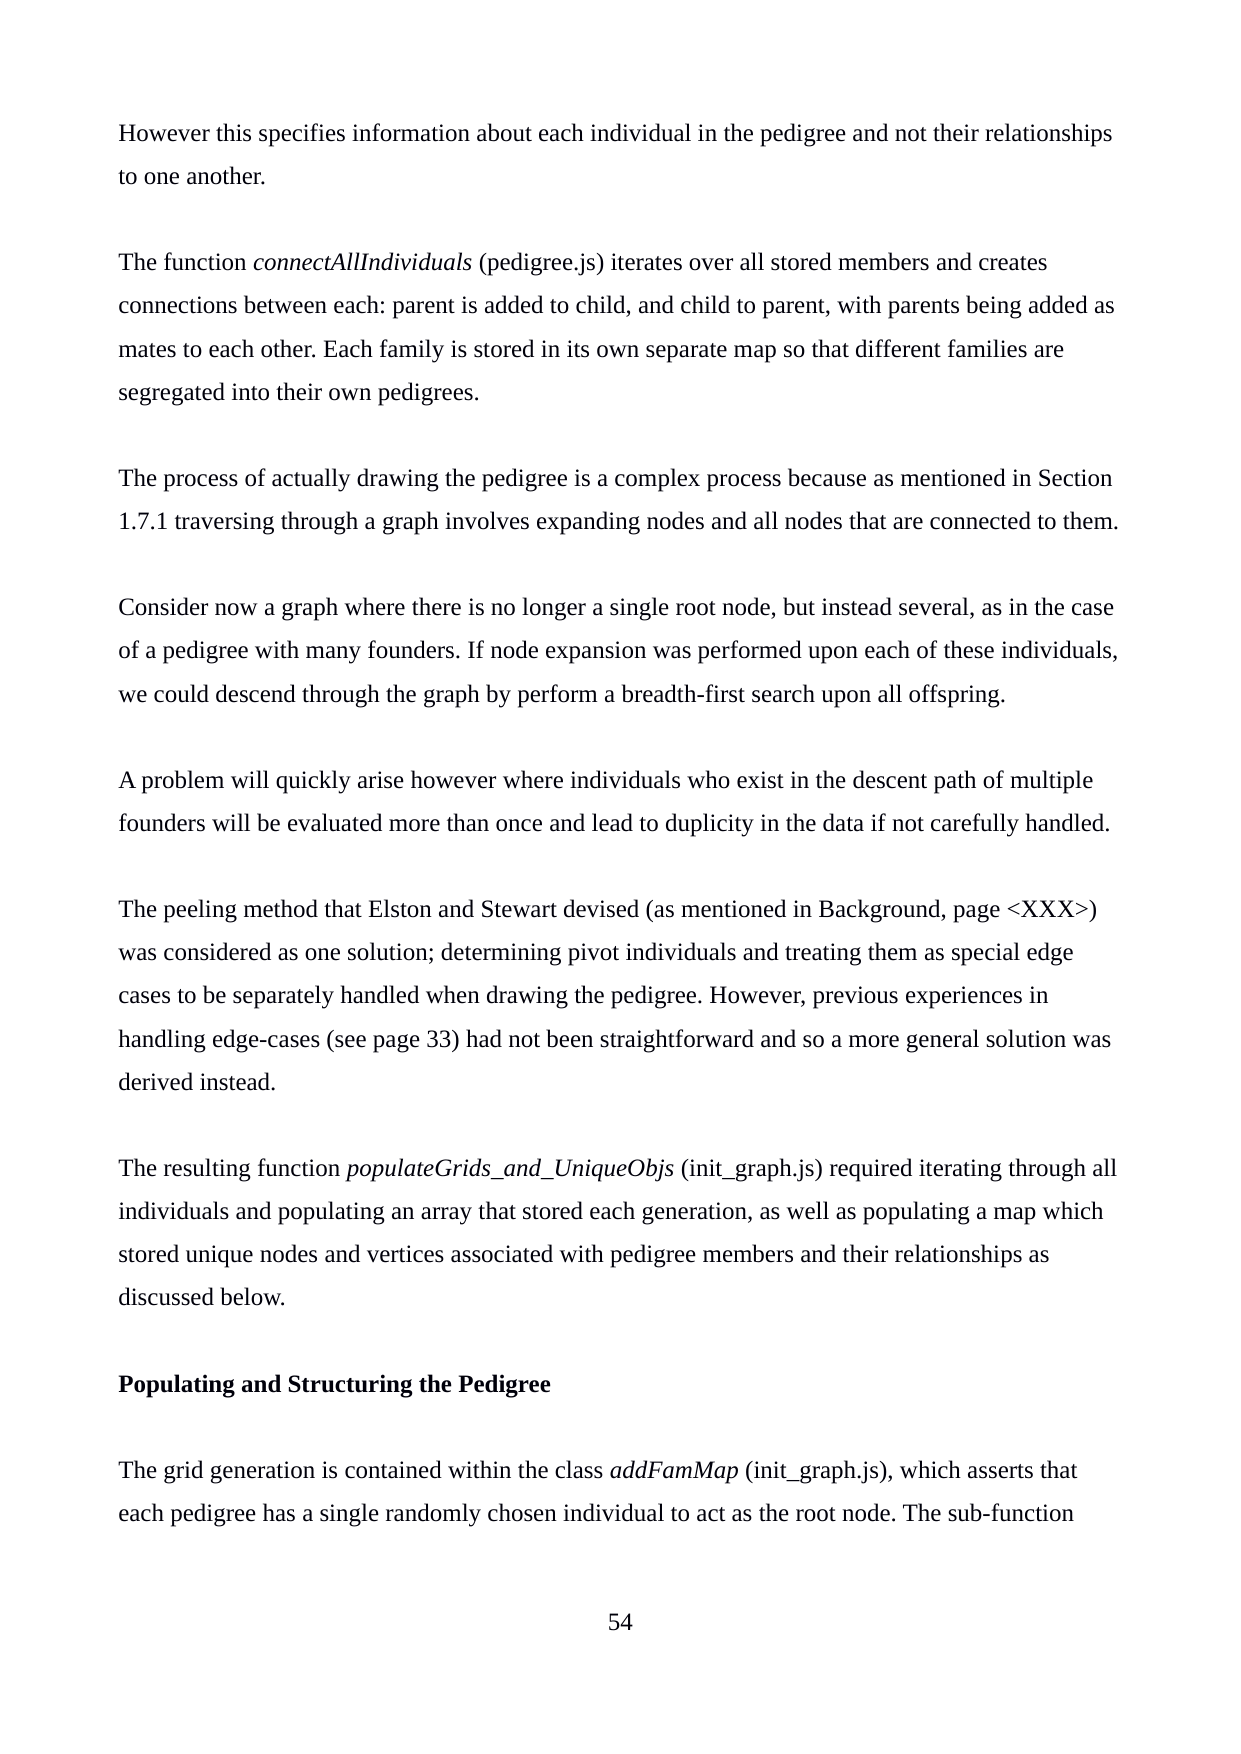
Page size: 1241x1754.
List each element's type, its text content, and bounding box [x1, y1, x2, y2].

text The grid generation is contained within the class addFamMap (init_graph.js), which asserts that each pedigree has a single randomly chosen individual to act as the root node. The sub-function [118, 1455, 1122, 1527]
text A problem will quickly arise however where individuals who exist in the descent path of multiple founders will be evaluated more than once and lead to duplicity in the data if not carefully handled. [118, 765, 1122, 837]
text Consider now a graph where there is no longer a single root node, but instead several, as in the case of a pedigree with many founders. If node expansion was performed upon each of these individuals, we could descend through the graph by perform a breadth-first search upon all offspring. [118, 592, 1122, 707]
subtitle Populating and Structuring the Pedigree [118, 1369, 1122, 1397]
text The process of actually drawing the pedigree is a complex process because as mentioned in Section 1.7.1 traversing through a graph involves expanding nodes and all nodes that are connected to them. [118, 463, 1122, 535]
text However this specifies information about each individual in the pedigree and not their relationships to one another. [118, 118, 1122, 190]
text The resulting function populateGrids_and_UniqueObjs (init_graph.js) required iterating through all individuals and populating an array that stored each generation, as well as populating a map which stored unique nodes and vertices associated with pedigree members and their relationships as discussed below. [118, 1153, 1122, 1311]
text The function connectAllIndividuals (pedigree.js) iterates over all stored members and creates connections between each: parent is added to child, and child to parent, with parents being added as mates to each other. Each family is stored in its own separate map so that different families are segregated into their own pedigrees. [118, 247, 1122, 406]
text The peeling method that Elston and Stewart devised (as mentioned in Background, page <XXX>) was considered as one solution; determining pivot individuals and treating them as special edge cases to be separately handled when drawing the pedigree. However, previous experiences in handling edge-cases (see page 38) had not been straightforward and so a more general solution was derived instead. [118, 894, 1122, 1096]
